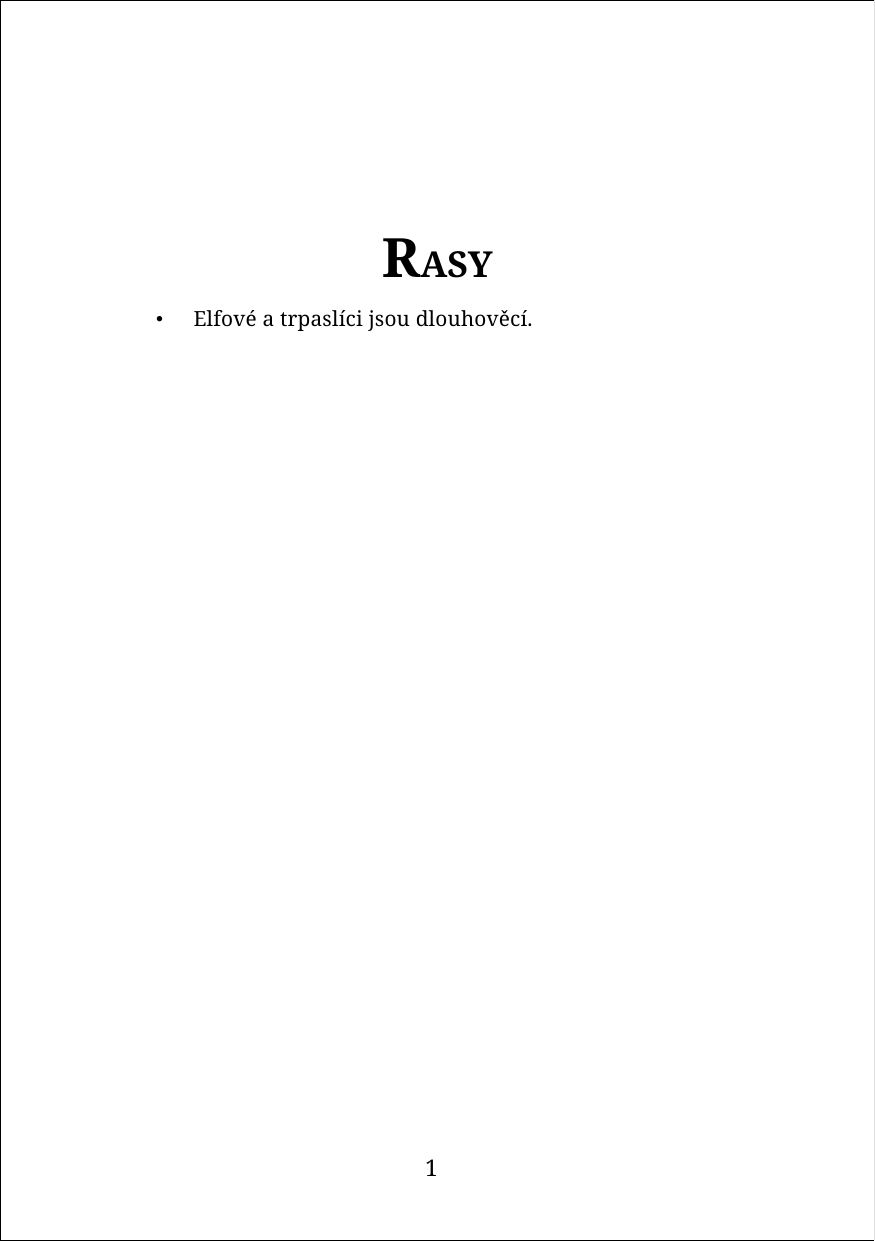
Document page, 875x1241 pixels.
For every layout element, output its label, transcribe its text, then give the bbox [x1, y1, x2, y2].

subtitle Rasy [118, 219, 756, 293]
list Elfové a trpaslíci jsou dlouhověcí. [156, 304, 756, 333]
